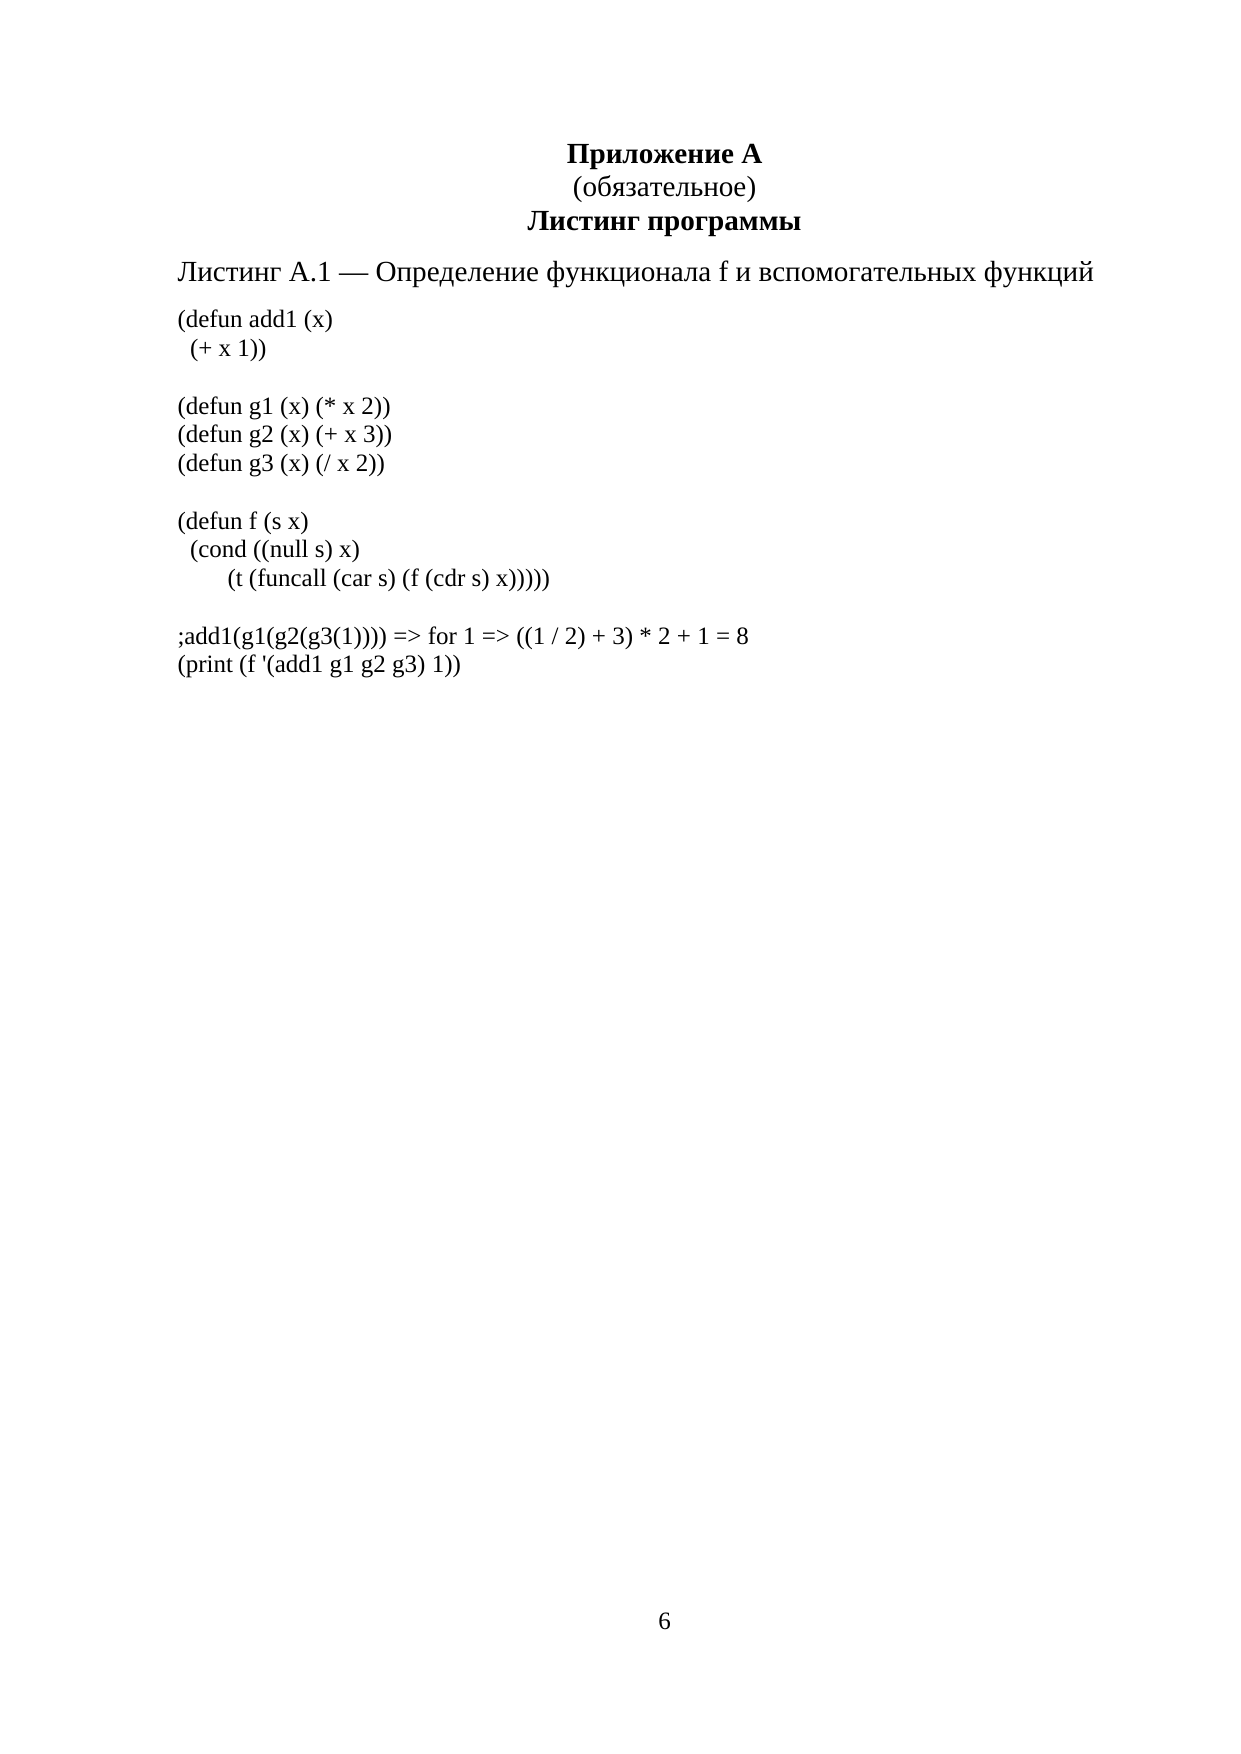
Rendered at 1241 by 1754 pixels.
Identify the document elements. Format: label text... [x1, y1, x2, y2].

text ;add1(g1(g2(g3(1)))) => for 1 => ((1 / 2) + 3) * 2 + 1 = 8 [177, 621, 1152, 649]
text (defun g2 (x) (+ x 3)) [177, 419, 1152, 448]
text Листинг А.1 — Определение функционала f и вспомогательных функций [177, 254, 1152, 288]
text (print (f '(add1 g1 g2 g3) 1)) [177, 649, 1152, 678]
text (defun g3 (x) (/ x 2)) [177, 448, 1152, 477]
text (defun f (s x) [177, 506, 1152, 534]
text (cond ((null s) x) [177, 534, 1152, 563]
subtitle Приложение А (обязательное) Листинг программы [177, 136, 1152, 236]
text (t (funcall (car s) (f (cdr s) x))))) [177, 563, 1152, 592]
text (+ x 1)) [177, 333, 1152, 362]
text (defun add1 (x) [177, 304, 1152, 333]
text (defun g1 (x) (* x 2)) [177, 391, 1152, 419]
